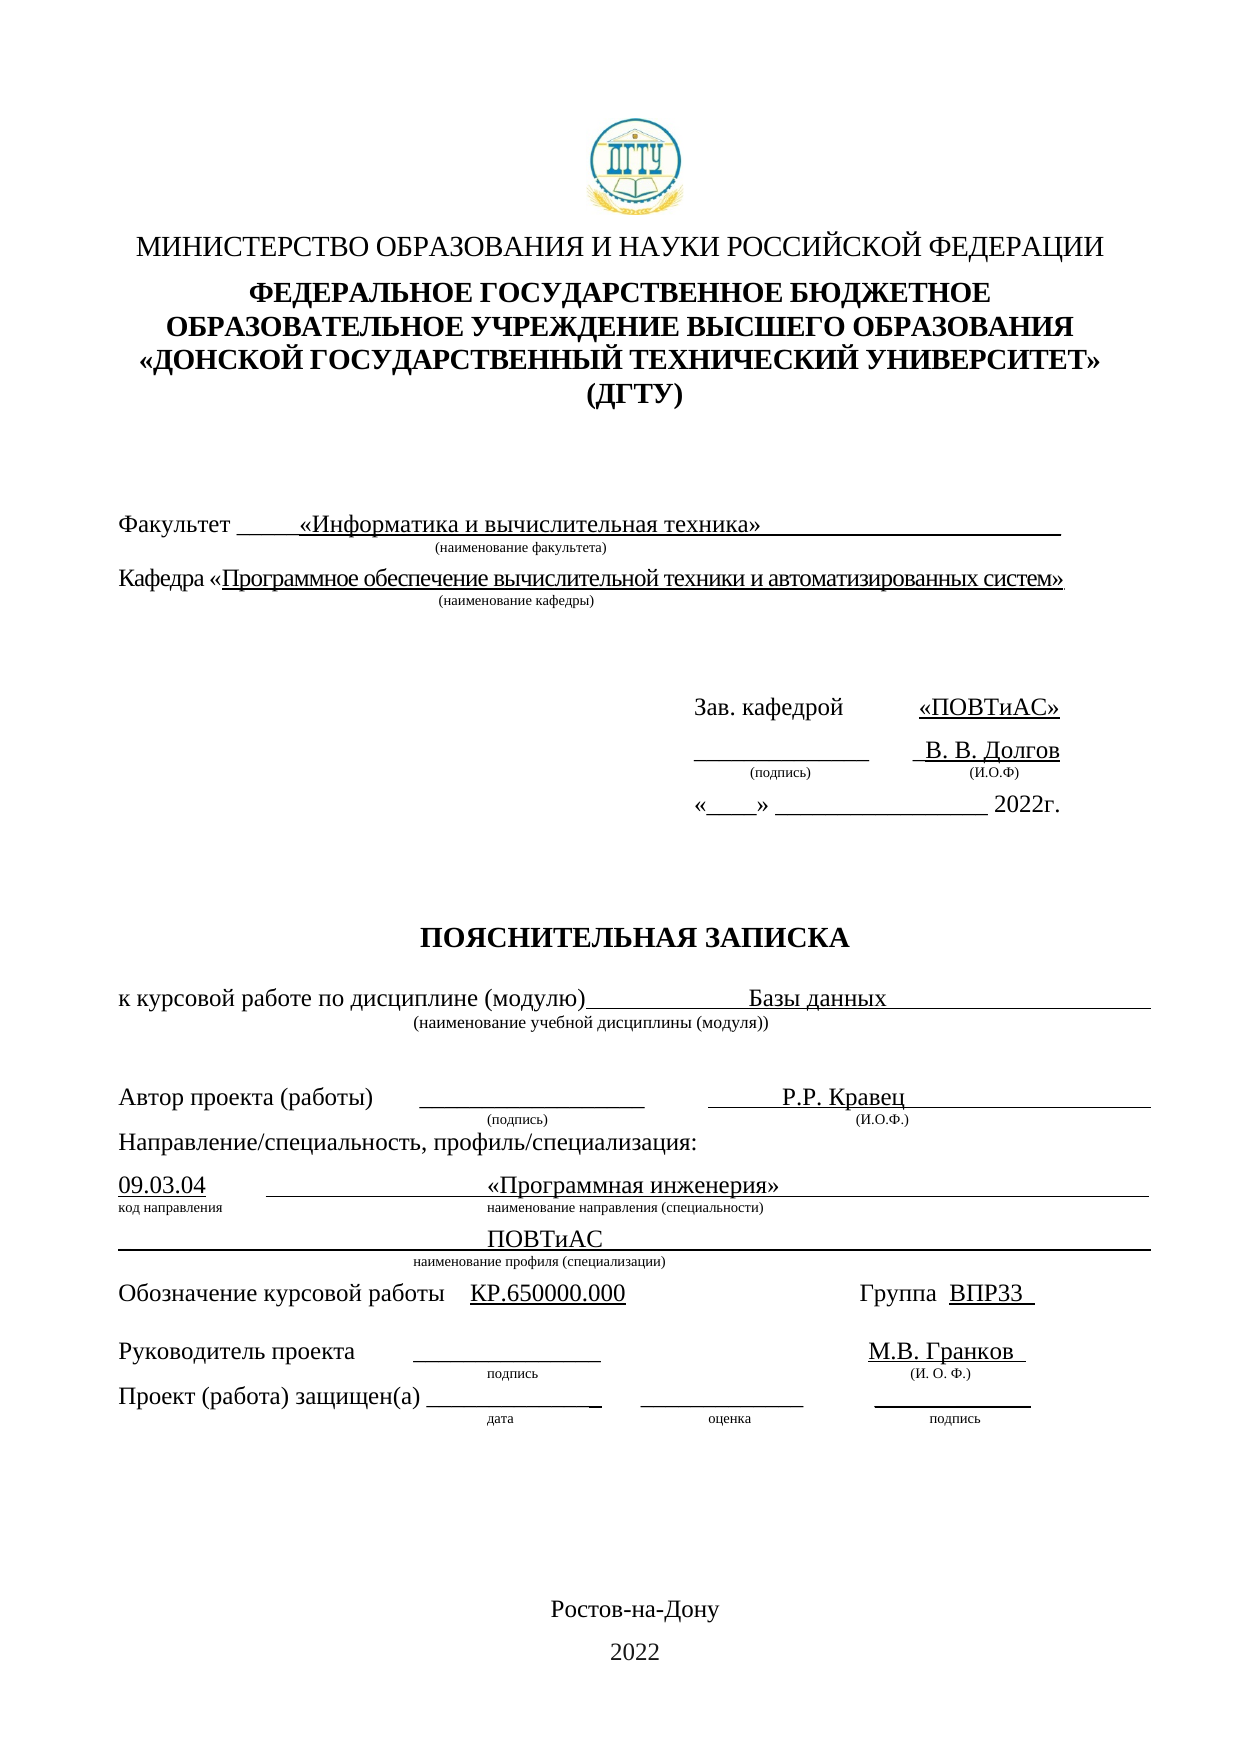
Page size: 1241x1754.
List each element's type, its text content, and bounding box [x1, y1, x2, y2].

text 09.03.04 «Программная инженерия» [118, 1171, 1152, 1199]
text МИНИСТЕРСТВО ОБРАЗОВАНИЯ И НАУКИ РОССИЙСКОЙ ФЕДЕРАЦИИ [88, 229, 1152, 263]
text наименование профиля (специализации) [118, 1253, 1152, 1270]
text к курсовой работе по дисциплине (модулю) Базы данных [118, 983, 1152, 1011]
text Проект (работа) защищен(а) _____________ _____________ ______ ______ [118, 1381, 1152, 1410]
text «____» _________________ 2022г. [694, 789, 1152, 818]
text код направления наименование направления (специальности) [118, 1199, 1152, 1216]
text (подпись) (И.О.Ф.) [413, 1111, 1152, 1127]
text дата оценка подпись [469, 1410, 1152, 1427]
text 2022 [118, 1637, 1152, 1666]
text ПОЯСНИТЕЛЬНАЯ ЗАПИСКА [118, 920, 1152, 953]
text (наименование кафедры) [339, 592, 1152, 609]
text Зав. кафедрой «ПОВТиАС» [694, 692, 1152, 721]
text Факультет _____«Информатика и вычислительная техника» _ [118, 509, 1152, 538]
text Автор проекта (работы) __________________ Р.Р. Кравец [118, 1082, 1152, 1111]
text Ростов-на-Дону [118, 1594, 1152, 1622]
text подпись (И. О. Ф.) [413, 1364, 1152, 1381]
text «ДОНСКОЙ ГОСУДАРСТВЕННЫЙ ТЕХНИЧЕСКИЙ УНИВЕРСИТЕТ» [88, 342, 1152, 376]
text ФЕДЕРАЛЬНОЕ ГОСУДАРСТВЕННОЕ БЮДЖЕТНОЕ [88, 275, 1152, 309]
text (подпись) (И.О.Ф) [750, 764, 1152, 781]
text (наименование учебной дисциплины (модуля)) [339, 1011, 1152, 1032]
text Обозначение курсовой работы КР.650000.000 Группа ВПР33 [118, 1278, 1152, 1307]
text Руководитель проекта _______________ М.В. Гранков [118, 1336, 1152, 1364]
text ______________ _В. В. Долгов [694, 735, 1152, 764]
text (наименование факультета) [413, 538, 1152, 555]
text Кафедра «Программное обеспечение вычислительной техники и автоматизированных систем» [118, 563, 1152, 592]
text ОБРАЗОВАТЕЛЬНОЕ УЧРЕЖДЕНИЕ ВЫСШЕГО ОБРАЗОВАНИЯ [88, 309, 1152, 342]
text _ ПОВТиАС [118, 1224, 1152, 1253]
text Направление/специальность, профиль/специализация: [118, 1127, 1152, 1156]
text (ДГТУ) [118, 376, 1152, 409]
picture [586, 118, 684, 215]
